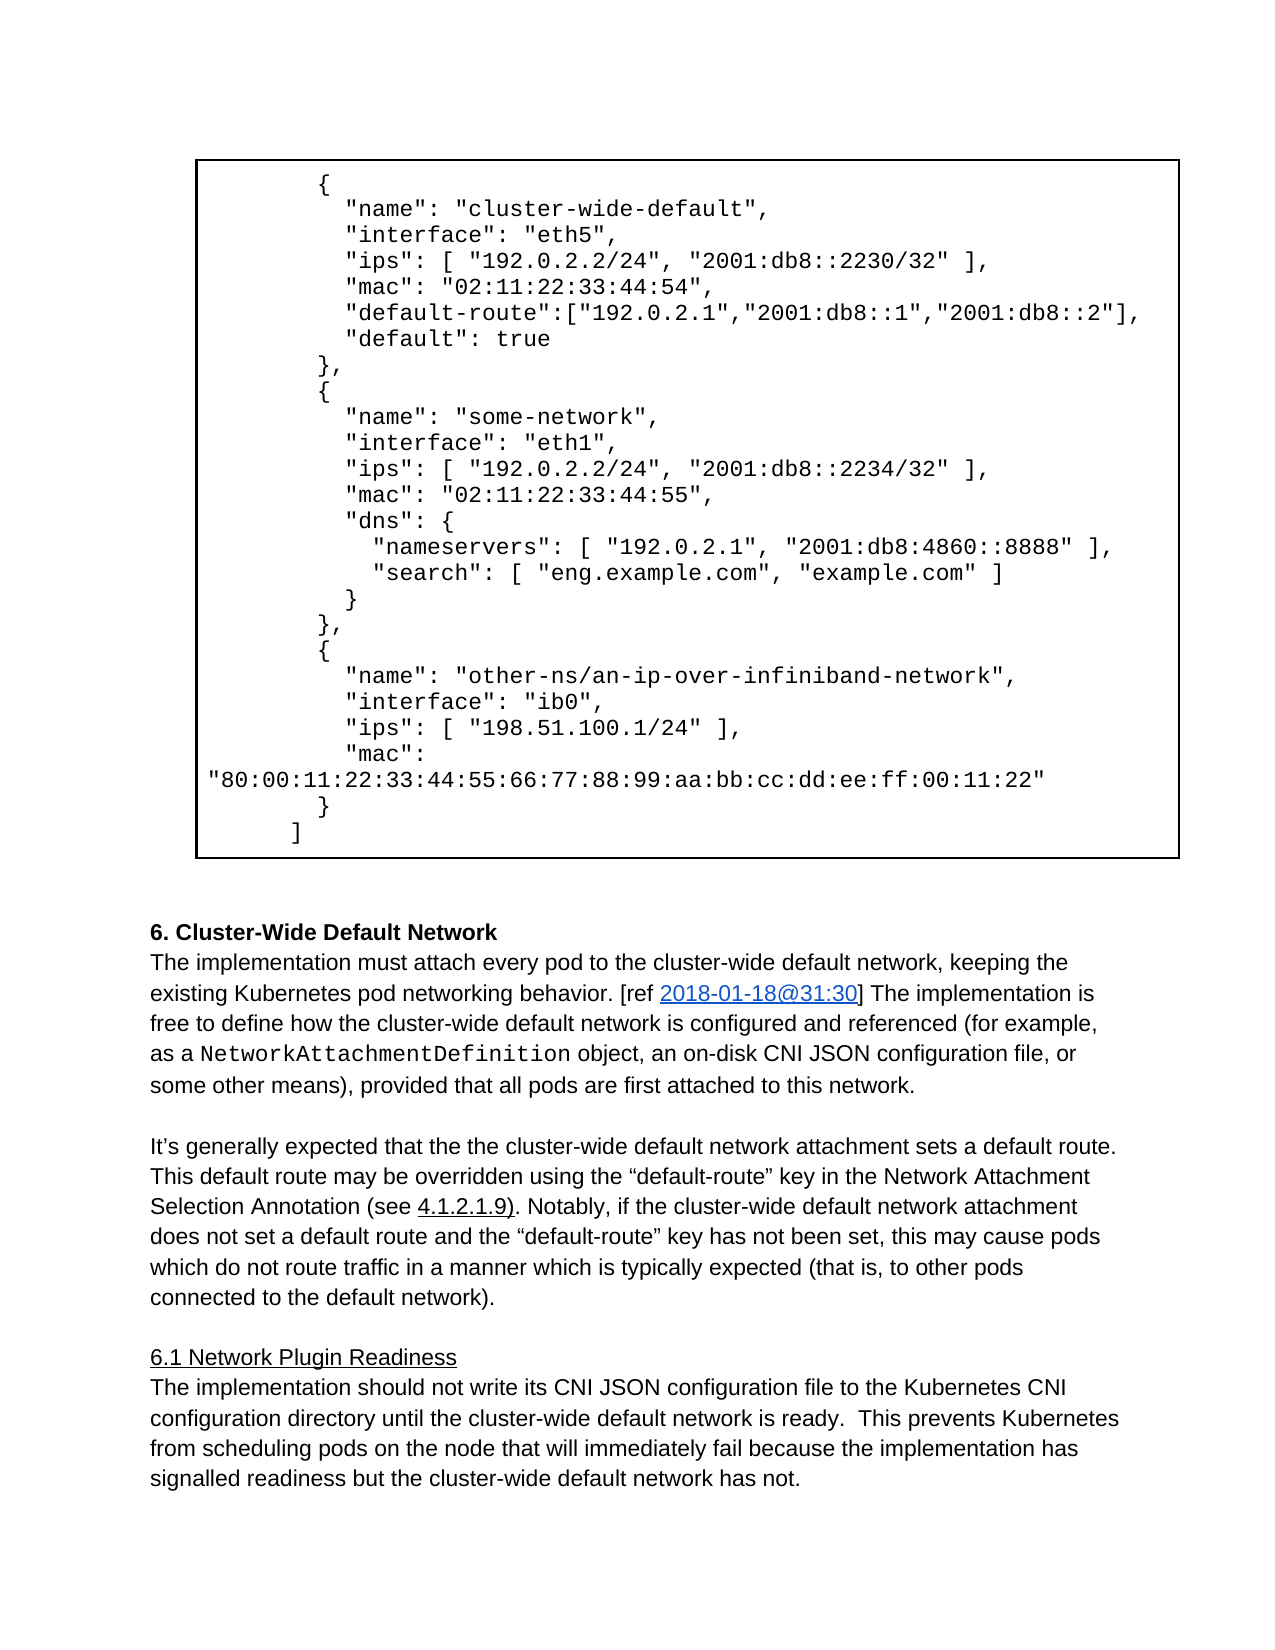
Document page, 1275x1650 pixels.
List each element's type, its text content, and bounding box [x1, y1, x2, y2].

text The implementation must attach every pod to the cluster-wide default network, keeping the existing Kubernetes pod networking behavior. [ref 2018-01-18@31:30] The implementation is free to define how the cluster-wide default network is configured and referenced (for example, as a NetworkAttachmentDefinition object, an on-disk CNI JSON configuration file, or some other means), provided that all pods are first attached to this network. [150, 949, 1125, 1098]
text It’s generally expected that the the cluster-wide default network attachment sets a default route. This default route may be overridden using the “default-route” key in the Network Attachment Selection Annotation (see 4.1.2.1.9). Notably, if the cluster-wide default network attachment does not set a default route and the “default-route” key has not been set, this may cause pods which do not route traffic in a manner which is typically expected (that is, to other pods connected to the default network). [150, 1133, 1125, 1310]
text 6.1 Network Plugin Readiness [150, 1344, 1125, 1370]
text 6. Cluster-Wide Default Network [150, 919, 1125, 946]
table_header { "name": "cluster-wide-default", "interface": "eth5", "ips": [ "192.0.2.2/24", "2001:db8::2230/32" ], "mac": "02:11:22:33:44:54", "default-route":["192.0.2.1","2001:db8::1","2001:db8::2"], "default": true }, { "name": "some-network", "interface": "eth1", "ips": [ "192.0.2.2/24", "2001:db8::2234/32" ], "mac": "02:11:22:33:44:55", "dns": { "nameservers": [ "192.0.2.1", "2001:db8:4860::8888" ], "search": [ "eng.example.com", "example.com" ] } }, { "name": "other-ns/an-ip-over-infiniband-network", "interface": "ib0", "ips": [ "198.51.100.1/24" ], "mac": "80:00:11:22:33:44:55:66:77:88:99:aa:bb:cc:dd:ee:ff:00:11:22" } ] [198, 161, 1178, 857]
text The implementation should not write its CNI JSON configuration file to the Kubernetes CNI configuration directory until the cluster-wide default network is ready. This prevents Kubernetes from scheduling pods on the node that will immediately fail because the implementation has signalled readiness but the cluster-wide default network has not. [150, 1374, 1125, 1491]
